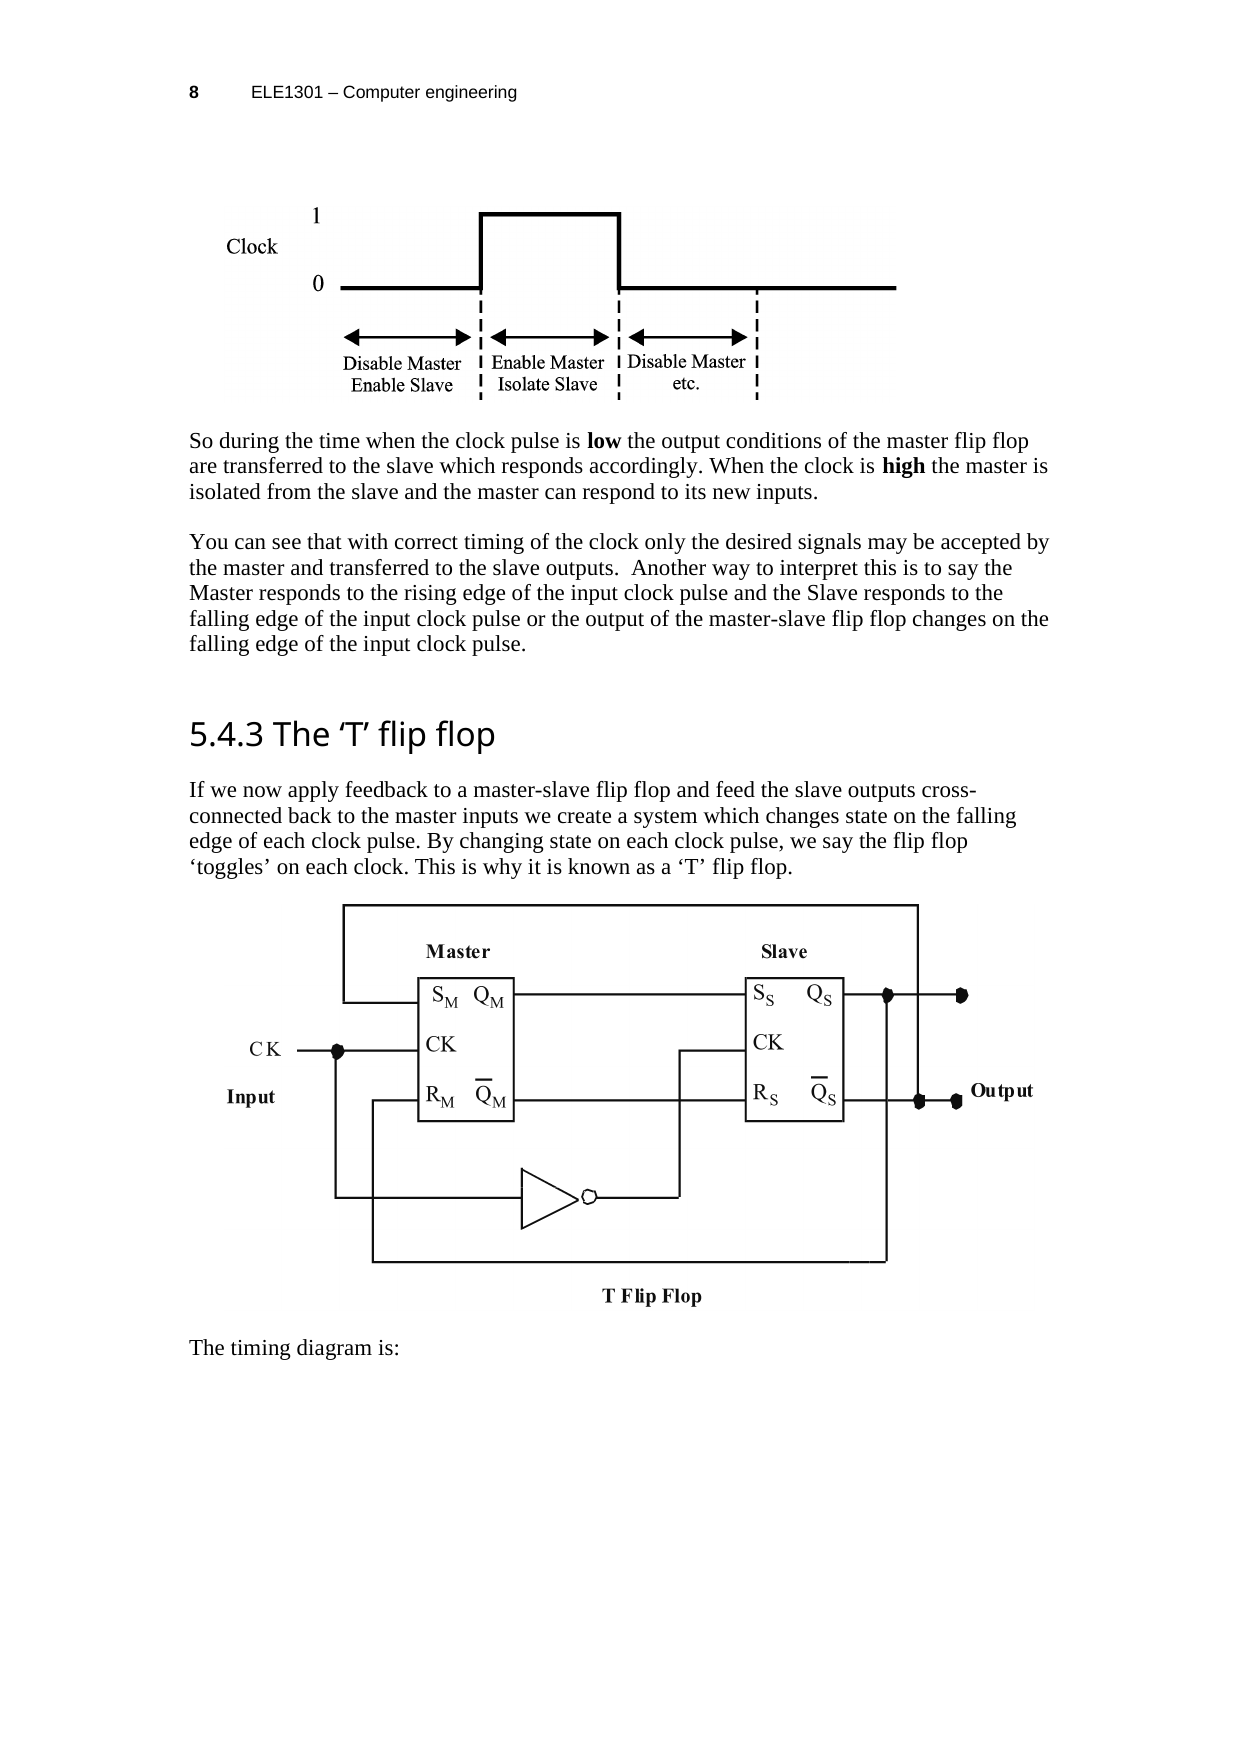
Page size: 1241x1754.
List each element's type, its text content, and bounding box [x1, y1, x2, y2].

picture [224, 206, 897, 403]
text So during the time when the clock pulse is low the output conditions of the master flip flop are transferred to the slave which responds accordingly. When the clock is high the master is isolated from the slave and the master can respond to its new inputs. [189, 428, 1051, 504]
picture [224, 904, 1035, 1311]
text If we now apply feedback to a master-slave flip flop and feed the slave outputs cross-connected back to the master inputs we create a system which changes state on the falling edge of each clock pulse. By changing state on each clock pulse, we say the flip flop ‘toggles’ on each clock. This is why it is known as a ‘T’ flip flop. [189, 777, 1051, 879]
text You can see that with correct timing of the clock only the desired signals may be accepted by the master and transferred to the slave outputs. Another way to interpret this is to say the Master responds to the rising edge of the input clock pulse and the Slave responds to the falling edge of the input clock pulse or the output of the master-slave flip flop changes on the falling edge of the input clock pulse. [189, 529, 1051, 657]
text The timing diagram is: [189, 1335, 1051, 1361]
subtitle The ‘T’ flip flop [189, 711, 1051, 756]
